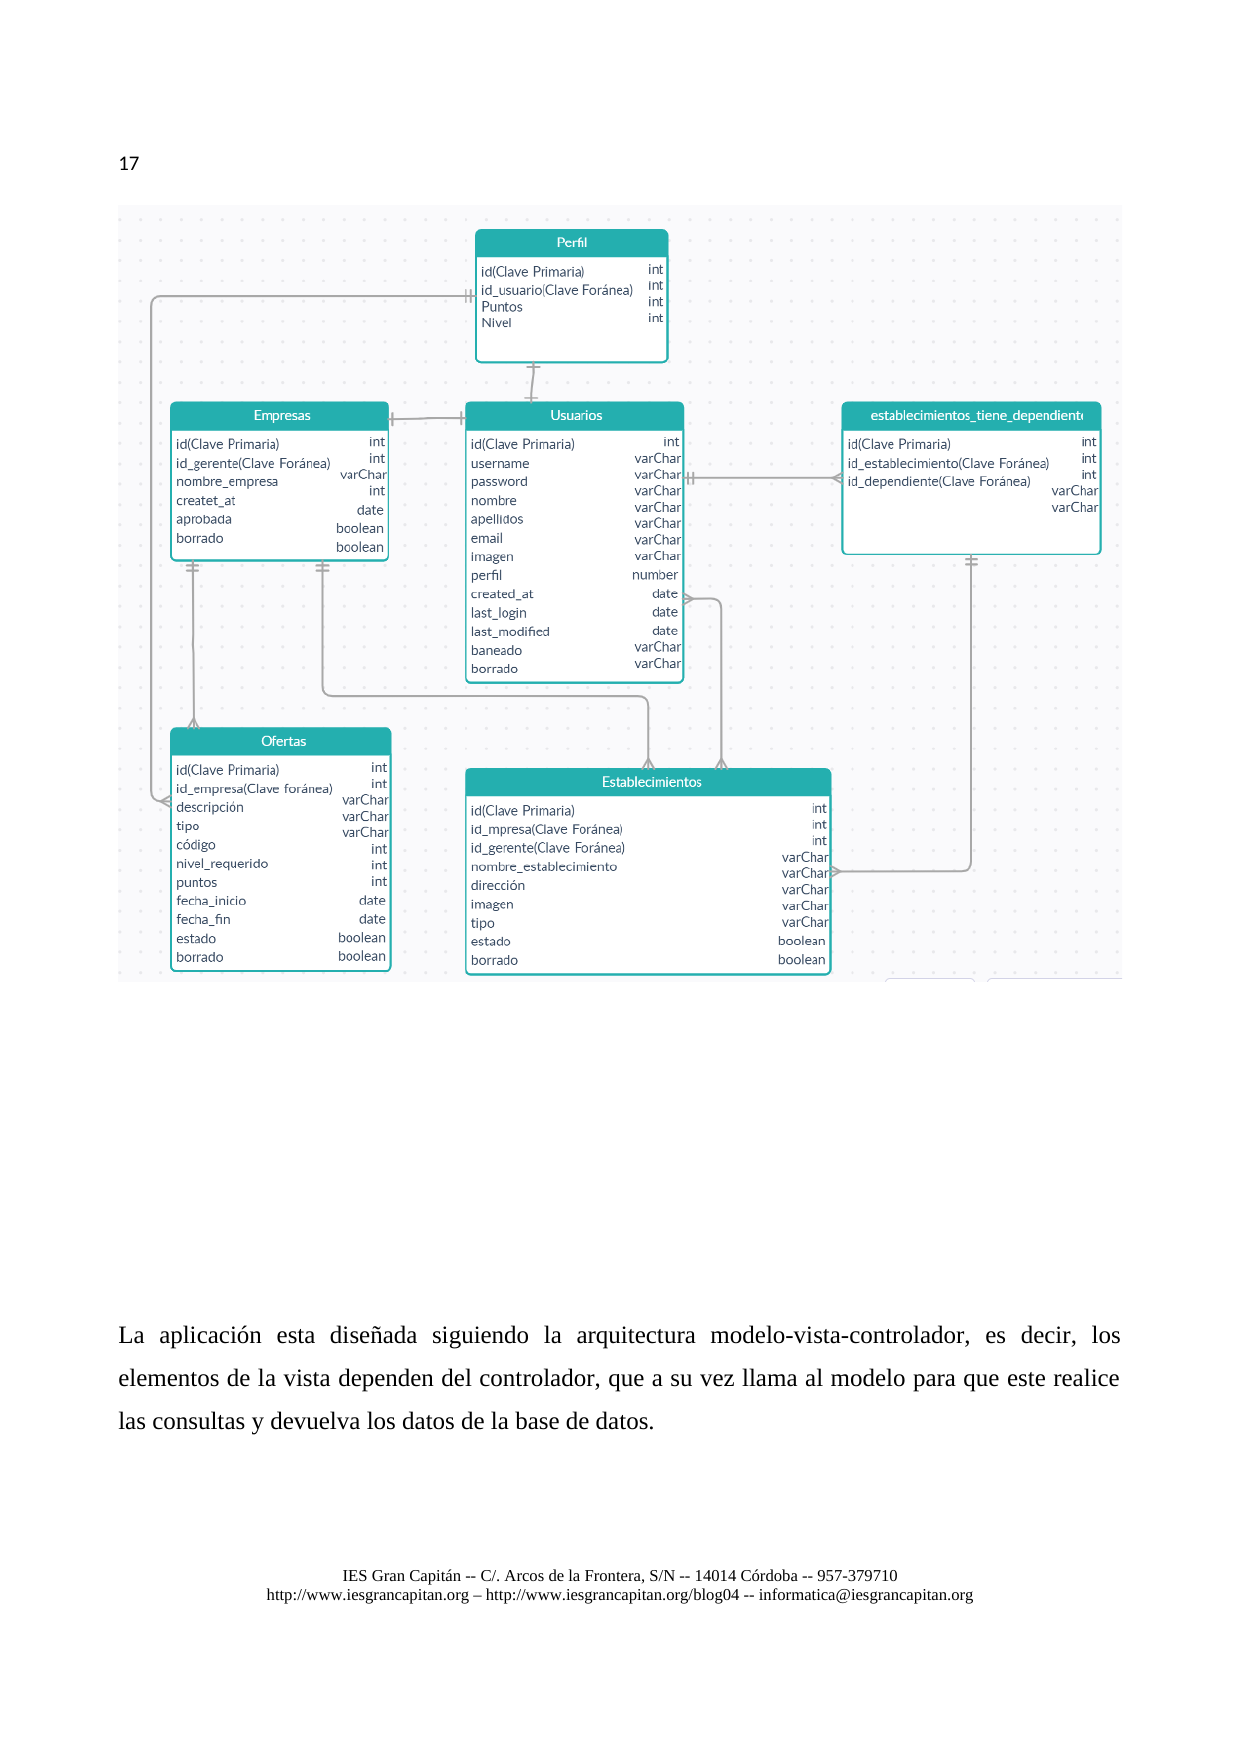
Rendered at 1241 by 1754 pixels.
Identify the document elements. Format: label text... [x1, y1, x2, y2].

text La aplicación esta diseñada siguiendo la arquitectura modelo-vista-controlador, es decir, los elementos de la vista dependen del controlador, que a su vez llama al modelo para que este realice las consultas y devuelva los datos de la base de datos. [118, 1320, 1122, 1435]
picture [118, 205, 1123, 982]
